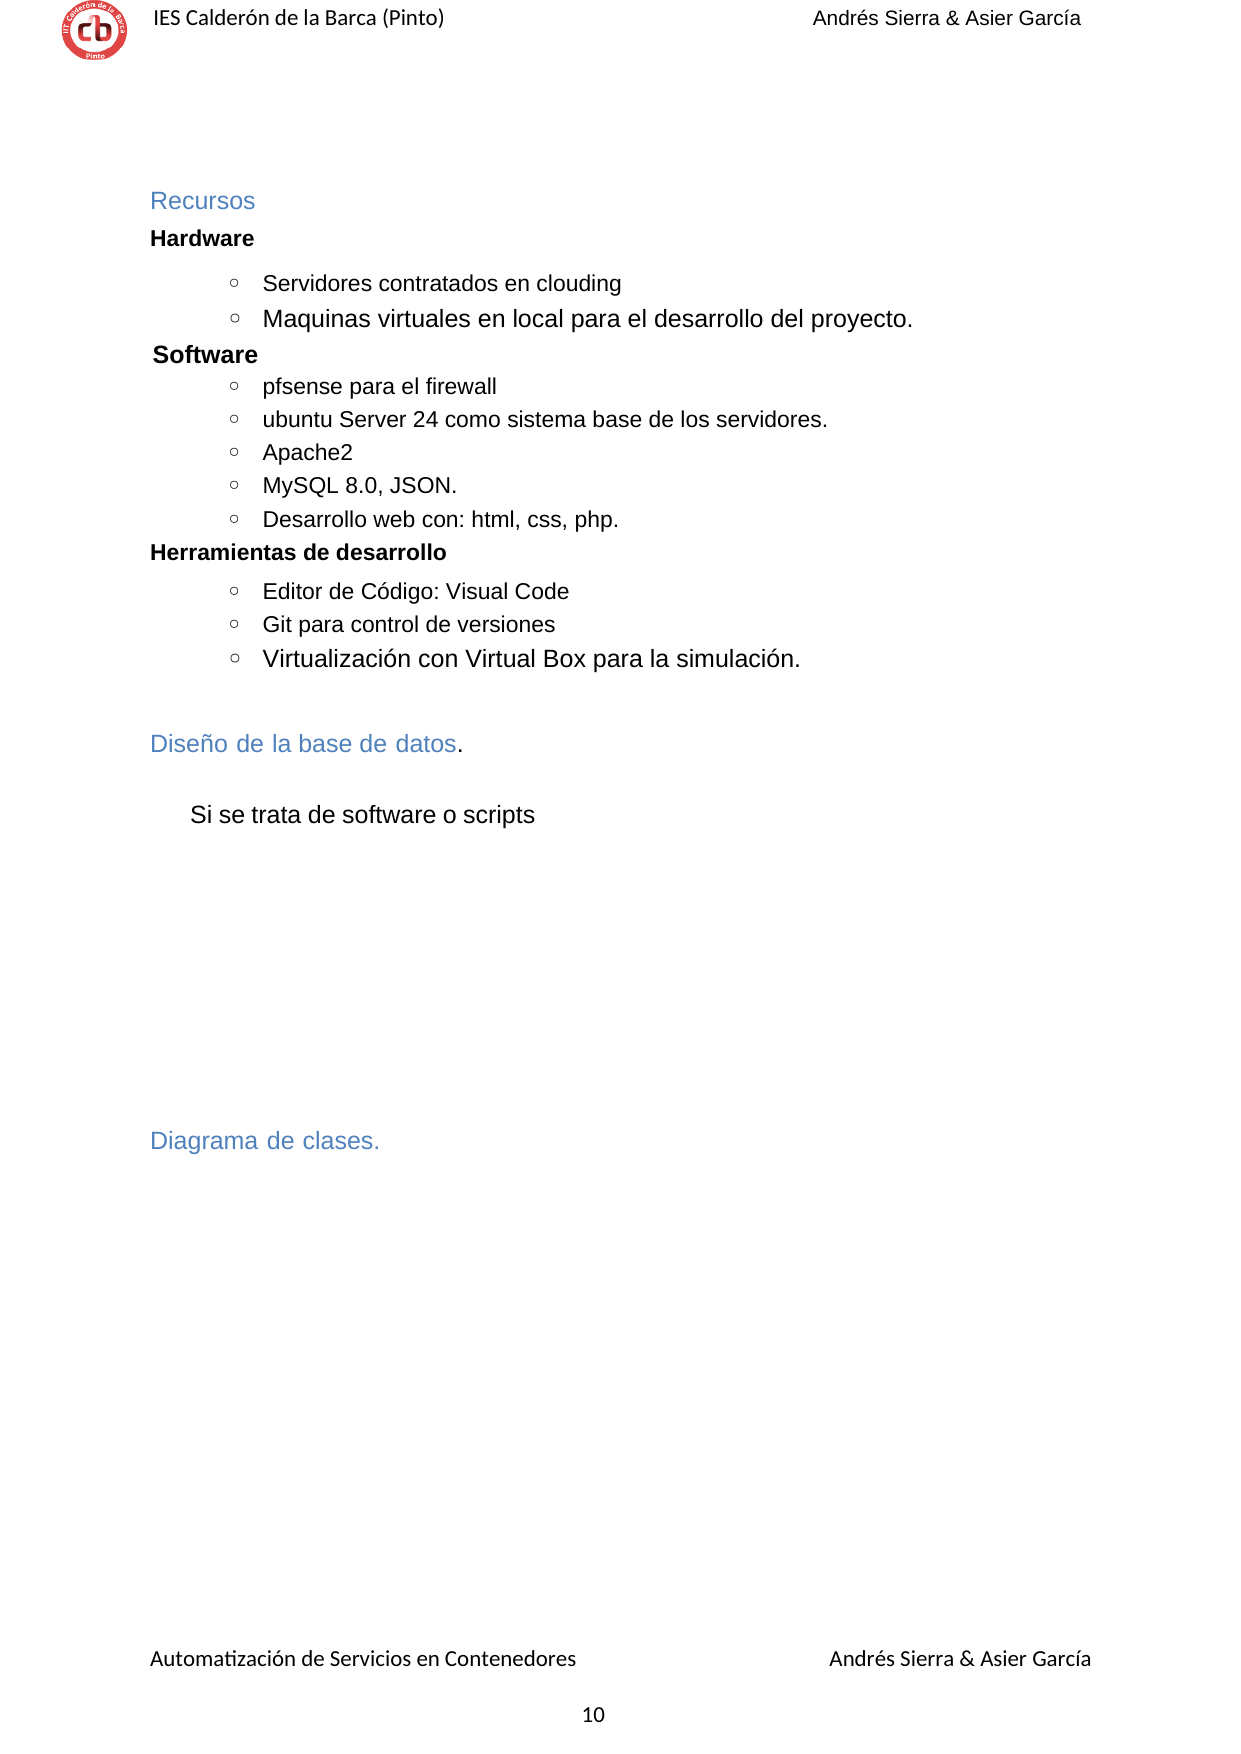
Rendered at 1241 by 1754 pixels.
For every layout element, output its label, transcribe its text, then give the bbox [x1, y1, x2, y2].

list ubuntu Server 24 como sistema base de los servidores. [225, 406, 1090, 432]
list Editor de Código: Visual Code [225, 578, 1090, 604]
list Apache2 [225, 439, 1090, 465]
text Herramientas de desarrollo [150, 539, 1090, 565]
list Maquinas virtuales en local para el desarrollo del proyecto. [225, 304, 1090, 332]
list pfsense para el firewall [225, 373, 1090, 399]
subtitle Diseño de la base de datos. [150, 725, 1090, 759]
list Desarrollo web con: html, css, php. [225, 506, 1090, 532]
list Git para control de versiones [225, 611, 1090, 637]
list Servidores contratados en clouding [225, 270, 1090, 297]
list MySQL 8.0, JSON. [225, 472, 1090, 499]
subtitle Diagrama de clases. [150, 1122, 1090, 1155]
text Si se trata de software o scripts [190, 800, 1090, 829]
text Hardware [150, 225, 1090, 252]
subtitle Recursos [150, 186, 1090, 215]
picture [61, 0, 129, 60]
text Software [152, 339, 1090, 368]
list Virtualización con Virtual Box para la simulación. [225, 644, 1090, 673]
